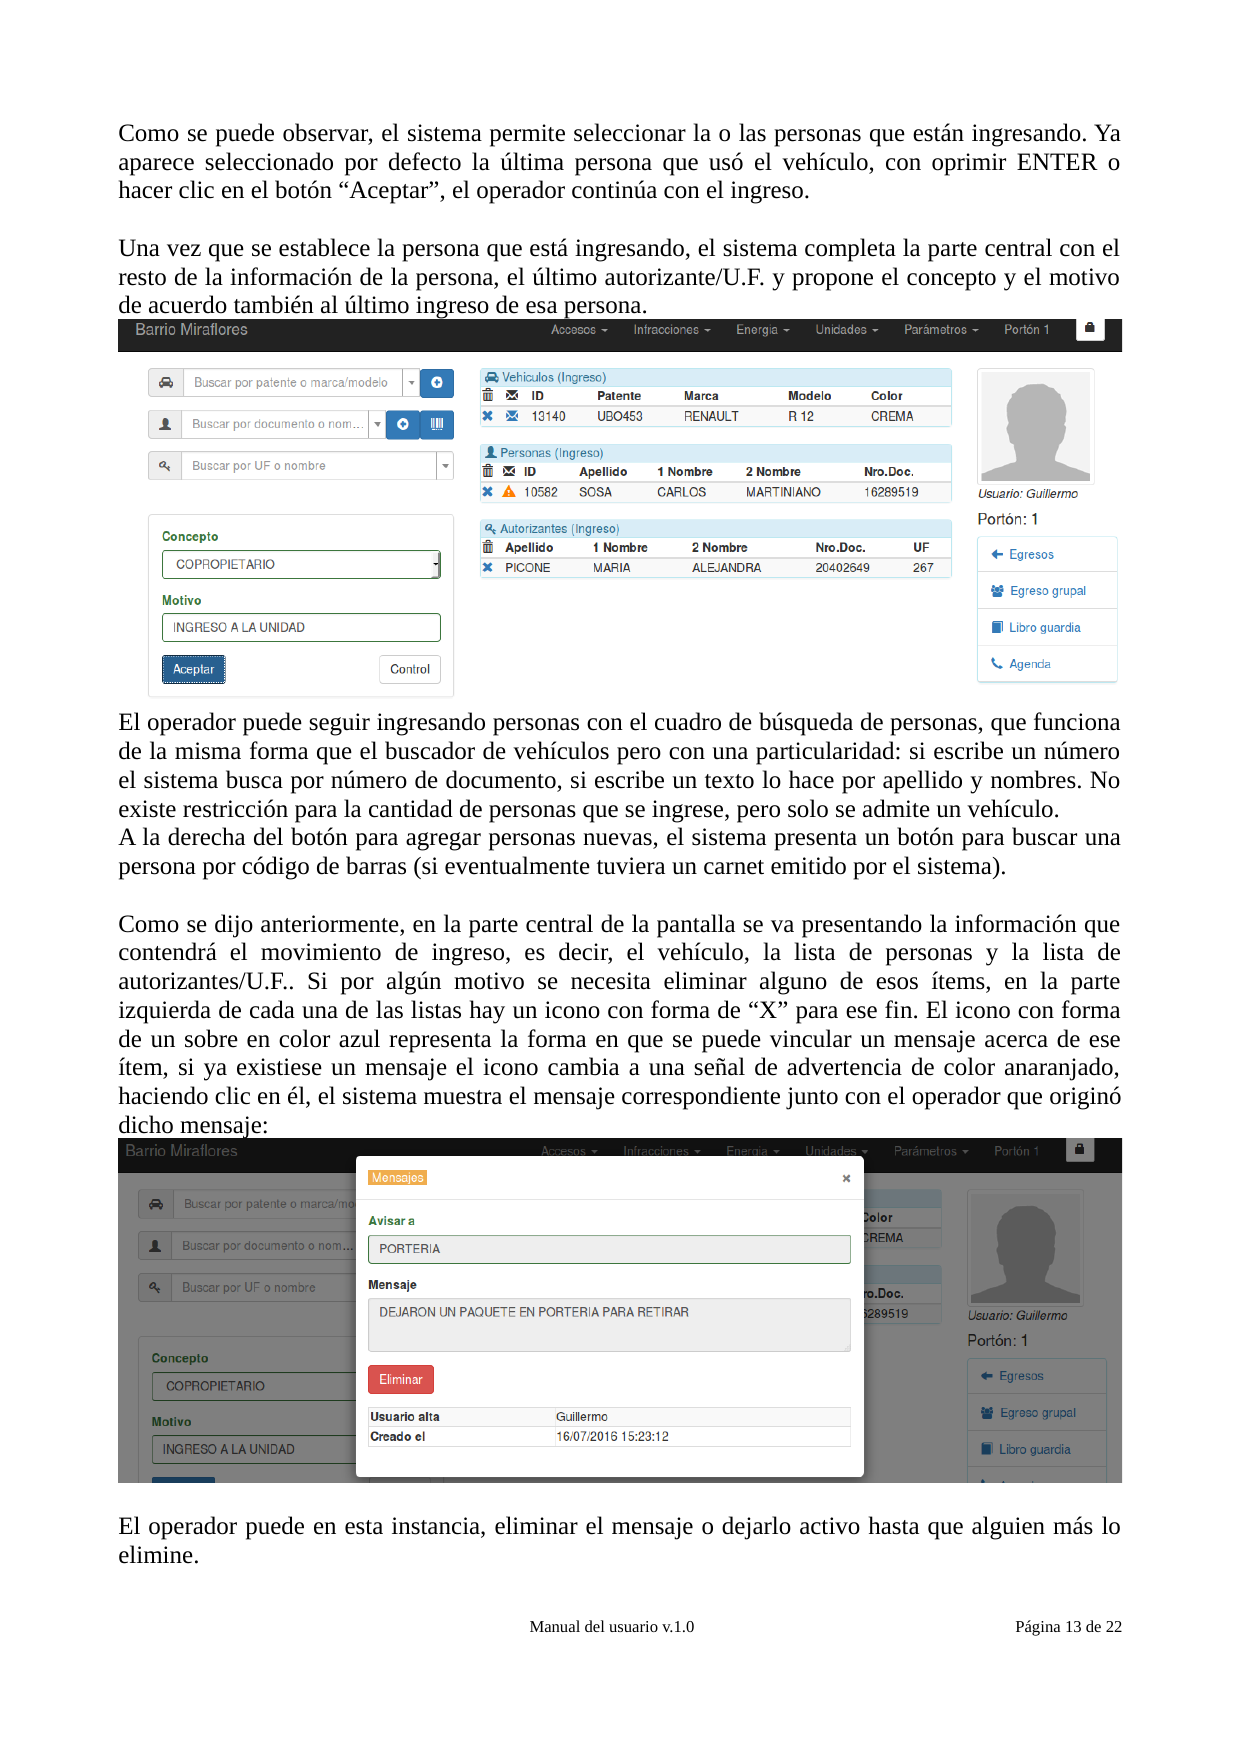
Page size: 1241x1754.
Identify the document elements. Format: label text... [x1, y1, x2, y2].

text Una vez que se establece la persona que está ingresando, el sistema completa la parte central con el resto de la información de la persona, el último autorizante/U.F. y propone el concepto y el motivo de acuerdo también al último ingreso de esa persona. [118, 233, 1122, 319]
text Como se puede observar, el sistema permite seleccionar la o las personas que están ingresando. Ya aparece seleccionado por defecto la última persona que usó el vehículo, con oprimir ENTER o hacer clic en el botón “Aceptar”, el operador continúa con el ingreso. [118, 118, 1122, 204]
text El operador puede en esta instancia, eliminar el mensaje o dejarlo activo hasta que alguien más lo elimine. [118, 1511, 1122, 1569]
picture [118, 319, 1123, 708]
text A la derecha del botón para agregar personas nuevas, el sistema presenta un botón para buscar una persona por código de barras (si eventualmente tuviera un carnet emitido por el sistema). [118, 822, 1122, 880]
picture [118, 1138, 1123, 1483]
text El operador puede seguir ingresando personas con el cuadro de búsqueda de personas, que funciona de la misma forma que el buscador de vehículos pero con una particularidad: si escribe un número el sistema busca por número de documento, si escribe un texto lo hace por apellido y nombres. No existe restricción para la cantidad de personas que se ingrese, pero solo se admite un vehículo. [118, 708, 1122, 822]
text Como se dijo anteriormente, en la parte central de la pantalla se va presentando la información que contendrá el movimiento de ingreso, es decir, el vehículo, la lista de personas y la lista de autorizantes/U.F.. Si por algún motivo se necesita eliminar alguno de esos ítems, en la parte izquierda de cada una de las listas hay un icono con forma de “X” para ese fin. El icono con forma de un sobre en color azul representa la forma en que se puede vincular un mensaje acerca de ese ítem, si ya existiese un mensaje el icono cambia a una señal de advertencia de color anaranjado, haciendo clic en él, el sistema muestra el mensaje correspondiente junto con el operador que originó dicho mensaje: [118, 909, 1122, 1138]
